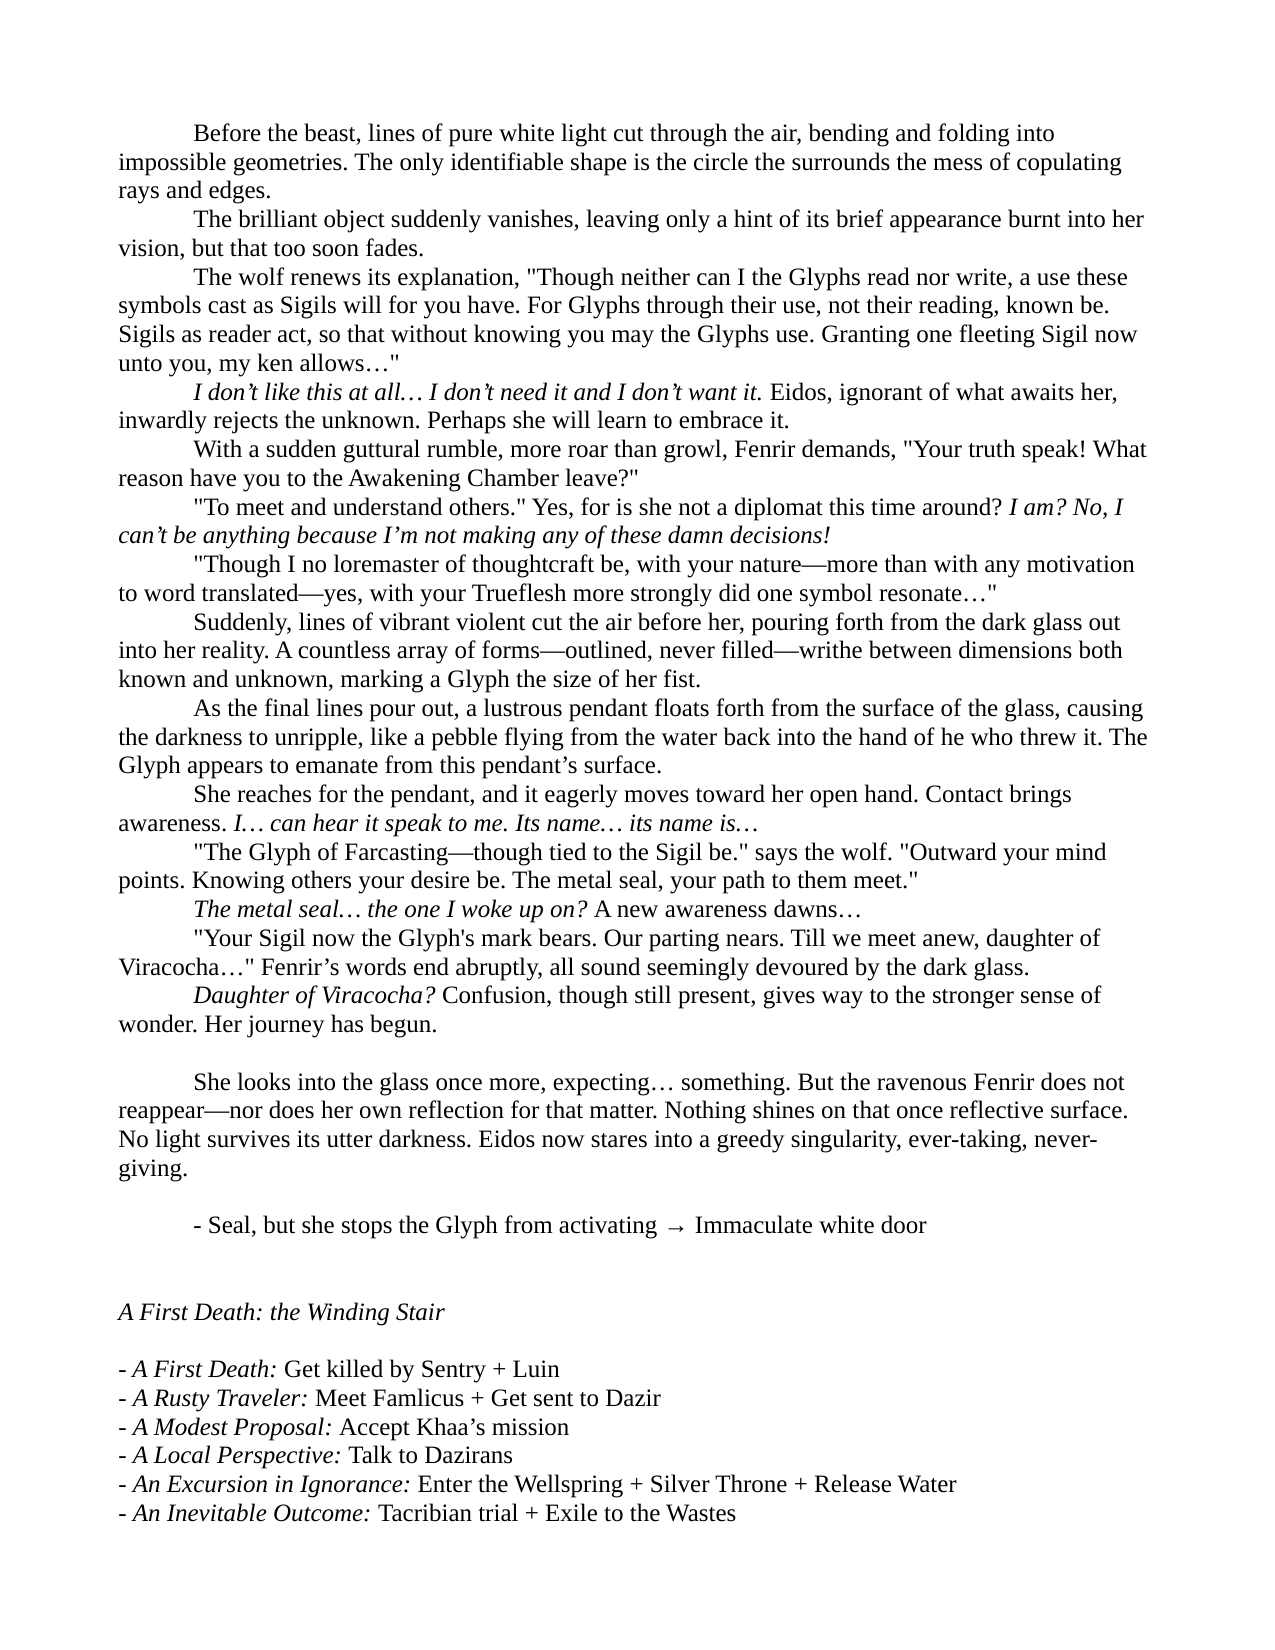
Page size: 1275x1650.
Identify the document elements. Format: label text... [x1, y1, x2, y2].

text "To meet and understand others." Yes, for is she not a diplomat this time around? I am? No, I can’t be anything because I’m not making any of these damn decisions! [118, 492, 1157, 549]
text As the final lines pour out, a lustrous pendant floats forth from the surface of the glass, causing the darkness to unripple, like a pebble flying from the water back into the hand of he who threw it. The Glyph appears to emanate from this pendant’s surface. [118, 693, 1157, 779]
text - A First Death: Get killed by Sentry + Luin [118, 1354, 1157, 1383]
text - A Rusty Traveler: Meet Famlicus + Get sent to Dazir [118, 1383, 1157, 1412]
text Daughter of Viracocha? Confusion, though still present, gives way to the stronger sense of wonder. Her journey has begun. [118, 981, 1157, 1038]
text - An Inevitable Outcome: Tacribian trial + Exile to the Wastes [118, 1498, 1157, 1527]
text She reaches for the pendant, and it eagerly moves toward her open hand. Contact brings awareness. I… can hear it speak to me. Its name… its name is… [118, 779, 1157, 837]
text - A Modest Proposal: Accept Khaa’s mission [118, 1412, 1157, 1441]
text With a sudden guttural rumble, more roar than growl, Fenrir demands, "Your truth speak! What reason have you to the Awakening Chamber leave?" [118, 434, 1157, 492]
text "The Glyph of Farcasting—though tied to the Sigil be." says the wolf. "Outward your mind points. Knowing others your desire be. The metal seal, your path to them meet." [118, 837, 1157, 894]
text Before the beast, lines of pure white light cut through the air, bending and folding into impossible geometries. The only identifiable shape is the circle the surrounds the mess of copulating rays and edges. [118, 118, 1157, 204]
text - Seal, but she stops the Glyph from activating → Immaculate white door [118, 1211, 1157, 1239]
text The metal seal… the one I woke up on? A new awareness dawns… [118, 894, 1157, 923]
text I don’t like this at all… I don’t need it and I don’t want it. Eidos, ignorant of what awaits her, inwardly rejects the unknown. Perhaps she will learn to embrace it. [118, 377, 1157, 434]
text The wolf renews its explanation, "Though neither can I the Glyphs read nor write, a use these symbols cast as Sigils will for you have. For Glyphs through their use, not their reading, known be. Sigils as reader act, so that without knowing you may the Glyphs use. Granting one fleeting Sigil now unto you, my ken allows…" [118, 262, 1157, 377]
text "Your Sigil now the Glyph's mark bears. Our parting nears. Till we meet anew, daughter of Viracocha…" Fenrir’s words end abruptly, all sound seemingly devoured by the dark glass. [118, 923, 1157, 981]
text - A Local Perspective: Talk to Dazirans [118, 1441, 1157, 1469]
text The brilliant object suddenly vanishes, leaving only a hint of its brief appearance burnt into her vision, but that too soon fades. [118, 204, 1157, 262]
text She looks into the glass once more, expecting… something. But the ravenous Fenrir does not reappear—nor does her own reflection for that matter. Nothing shines on that once reflective surface. No light survives its utter darkness. Eidos now stares into a greedy singularity, ever-taking, never-giving. [118, 1067, 1157, 1182]
text A First Death: the Winding Stair [118, 1297, 1157, 1326]
text - An Excursion in Ignorance: Enter the Wellspring + Silver Throne + Release Water [118, 1469, 1157, 1498]
text Suddenly, lines of vibrant violent cut the air before her, pouring forth from the dark glass out into her reality. A countless array of forms—outlined, never filled—writhe between dimensions both known and unknown, marking a Glyph the size of her fist. [118, 607, 1157, 693]
text "Though I no loremaster of thoughtcraft be, with your nature—more than with any motivation to word translated—yes, with your Trueflesh more strongly did one symbol resonate…" [118, 549, 1157, 607]
